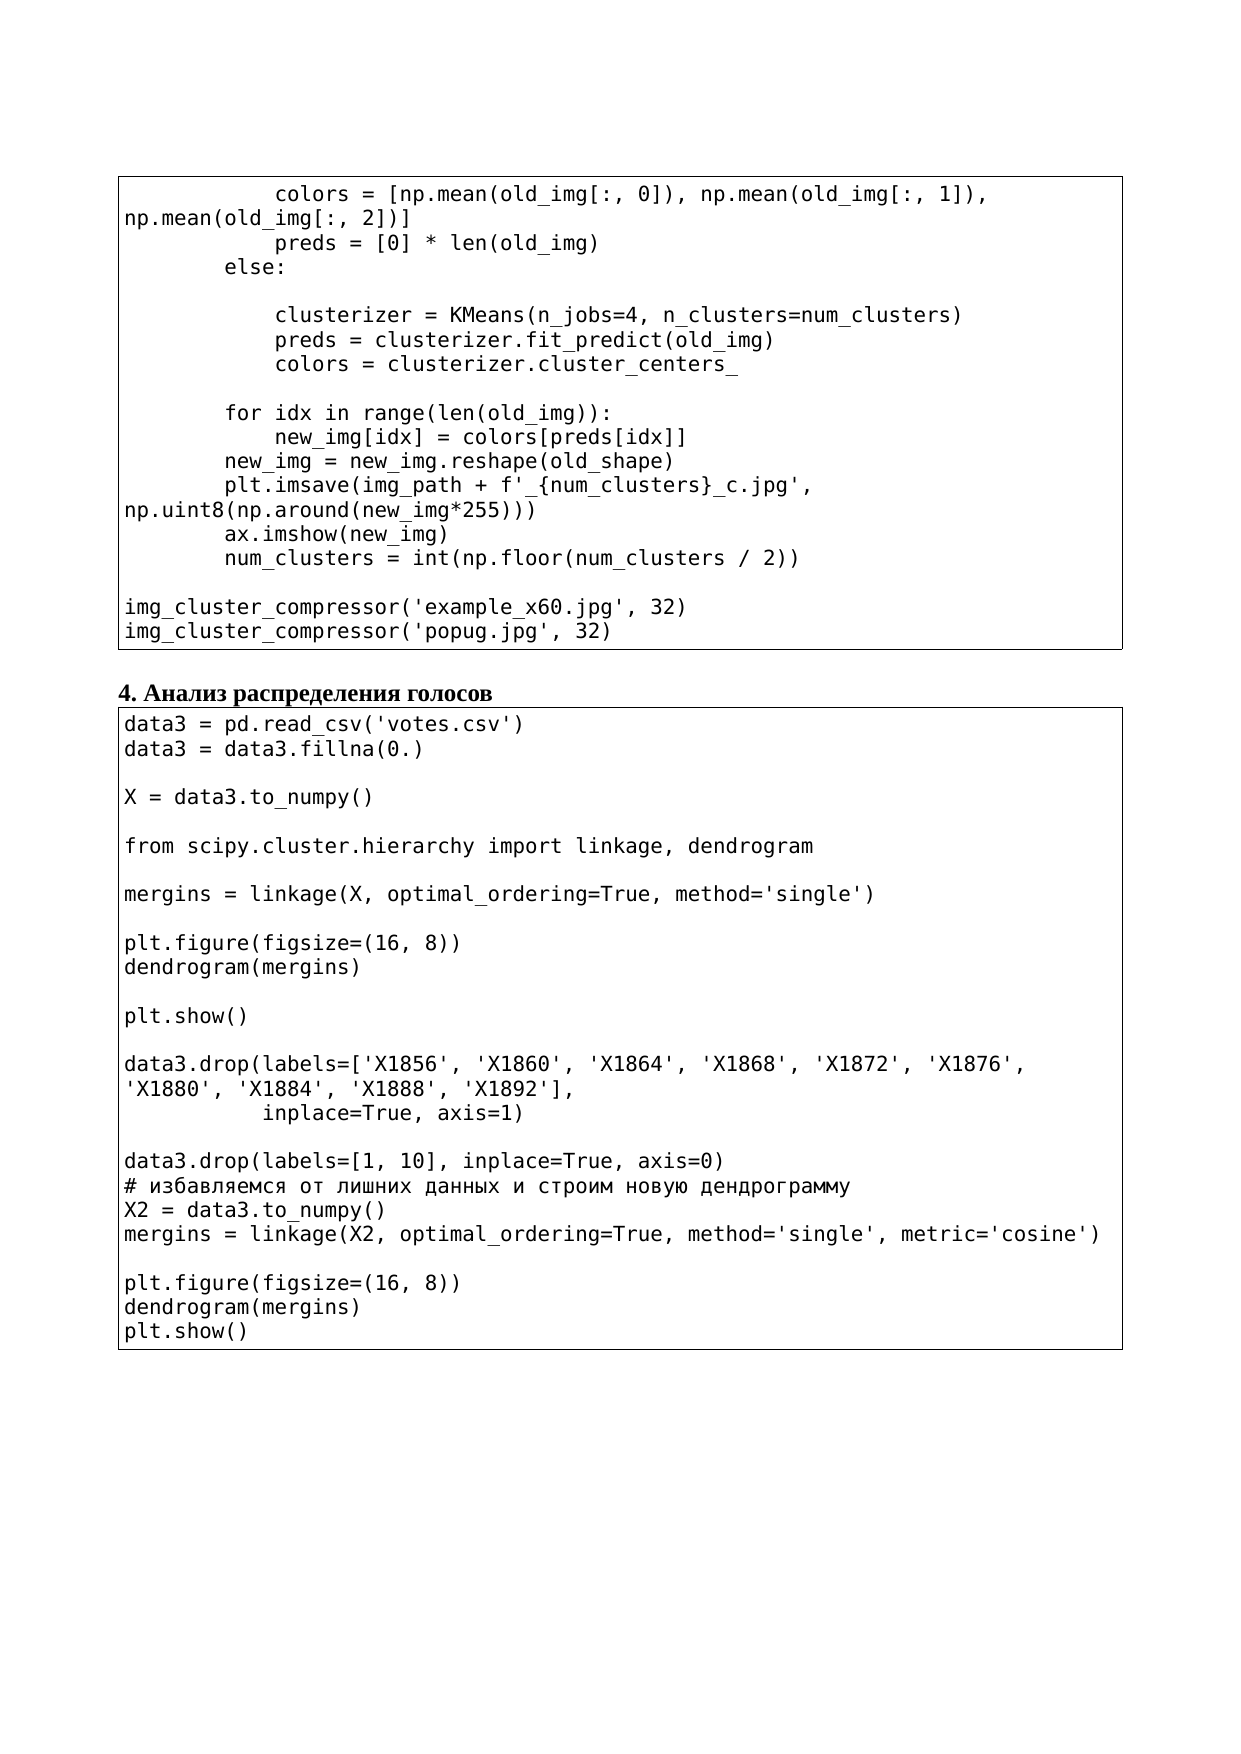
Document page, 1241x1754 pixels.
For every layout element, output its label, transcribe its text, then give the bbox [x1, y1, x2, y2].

table_header colors = [np.mean(old_img[:, 0]), np.mean(old_img[:, 1]), np.mean(old_img[:, 2])] preds = [0] * len(old_img) else: clusterizer = KMeans(n_jobs=4, n_clusters=num_clusters) preds = clusterizer.fit_predict(old_img) colors = clusterizer.cluster_centers_ for idx in range(len(old_img)): new_img[idx] = colors[preds[idx]] new_img = new_img.reshape(old_shape) plt.imsave(img_path + f'_{num_clusters}_c.jpg', np.uint8(np.around(new_img*255))) ax.imshow(new_img) num_clusters = int(np.floor(num_clusters / 2)) img_cluster_compressor('example_x60.jpg', 32) img_cluster_compressor('popug.jpg', 32) [119, 177, 1122, 649]
text 4. Анализ распределения голосов [118, 678, 1122, 707]
table_header data3 = pd.read_csv('votes.csv') data3 = data3.fillna(0.) X = data3.to_numpy() from scipy.cluster.hierarchy import linkage, dendrogram mergins = linkage(X, optimal_ordering=True, method='single') plt.figure(figsize=(16, 8)) dendrogram(mergins) plt.show() data3.drop(labels=['X1856', 'X1860', 'X1864', 'X1868', 'X1872', 'X1876', 'X1880', 'X1884', 'X1888', 'X1892'], inplace=True, axis=1) data3.drop(labels=[1, 10], inplace=True, axis=0) # избавляемся от лишних данных и строим новую дендрограмму X2 = data3.to_numpy() mergins = linkage(X2, optimal_ordering=True, method='single', metric='cosine') plt.figure(figsize=(16, 8)) dendrogram(mergins) plt.show() [119, 708, 1122, 1349]
